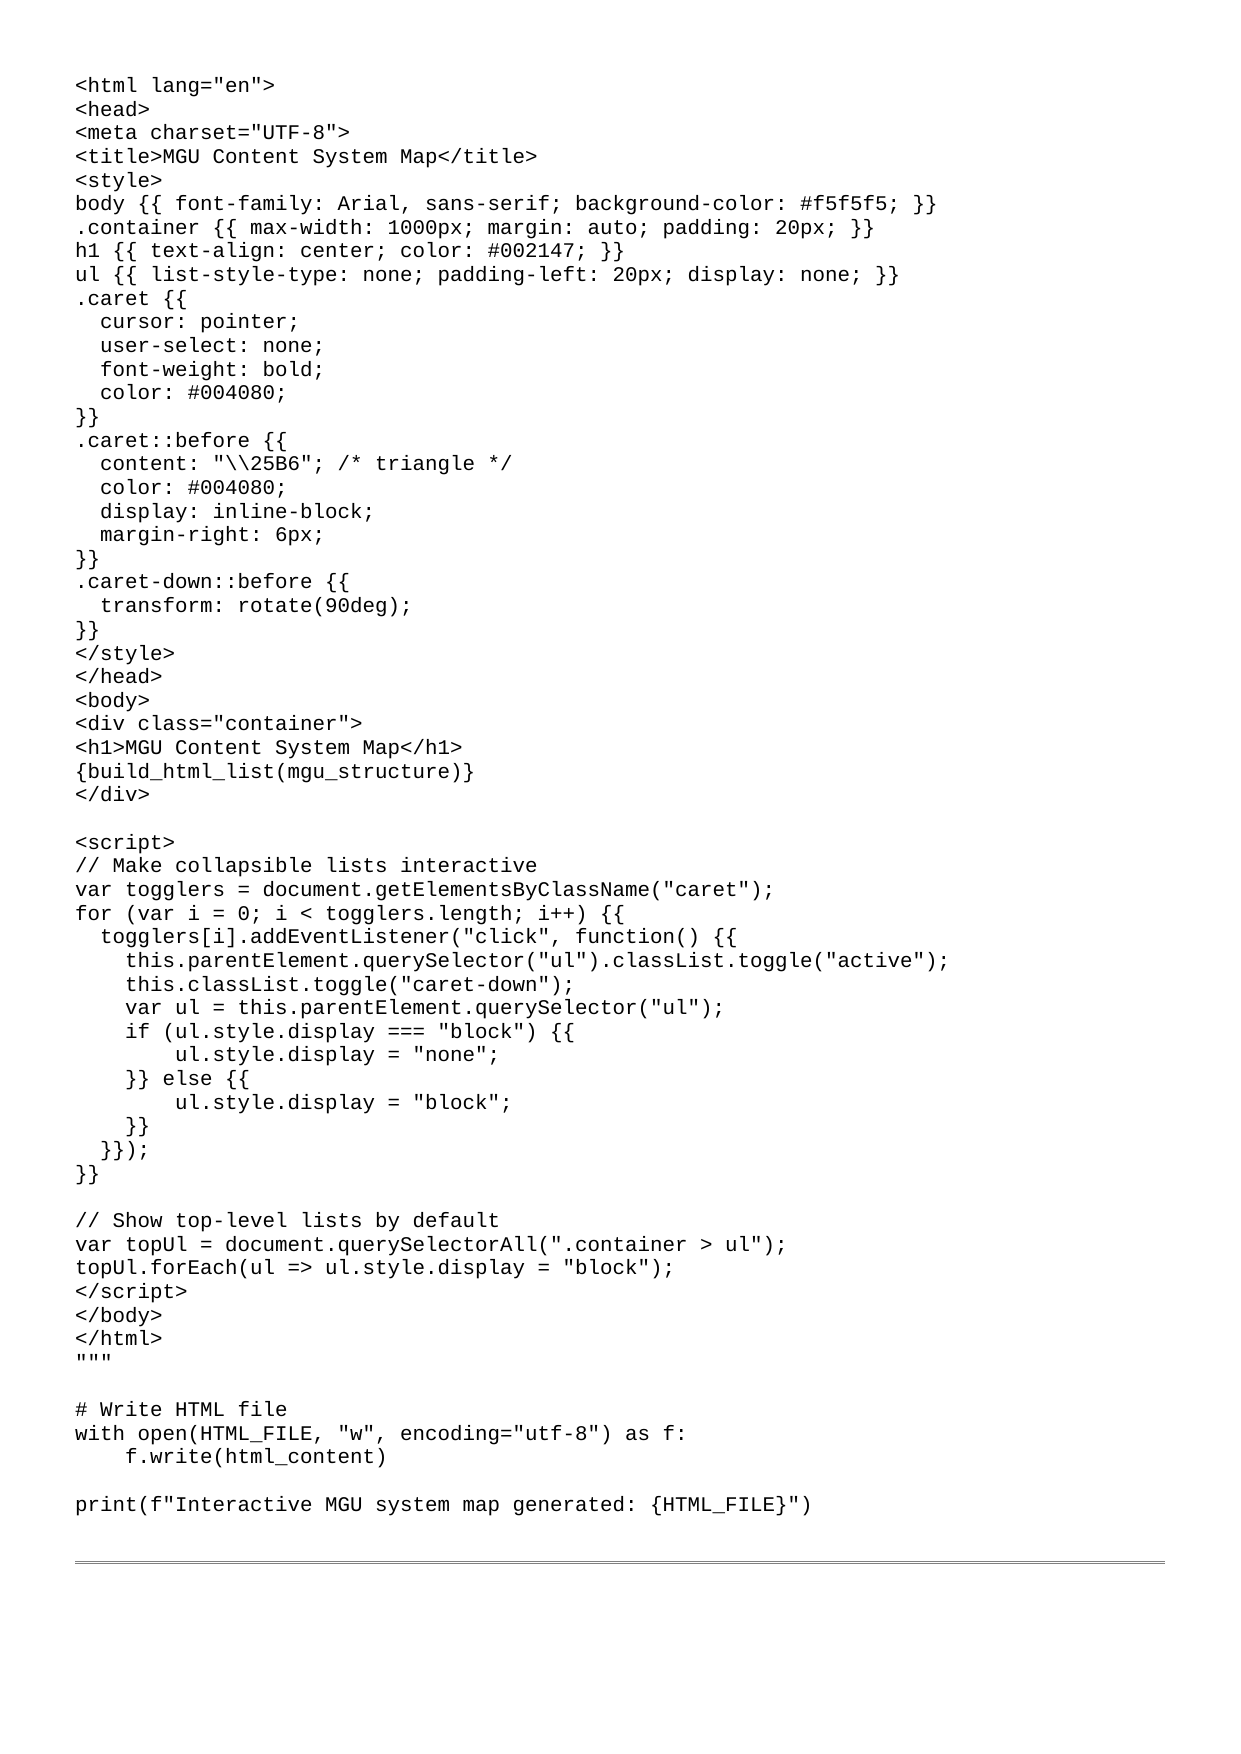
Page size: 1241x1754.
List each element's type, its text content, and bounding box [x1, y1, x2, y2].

text print(f"Interactive MGU system map generated: {HTML_FILE}") [75, 1494, 1165, 1517]
text }} [75, 619, 1165, 642]
text ul.style.display = "block"; [75, 1092, 1165, 1115]
text this.classList.toggle("caret-down"); [75, 973, 1165, 997]
text this.parentElement.querySelector("ul").classList.toggle("active"); [75, 950, 1165, 973]
text }} [75, 1163, 1165, 1186]
text # Write HTML file [75, 1399, 1165, 1423]
text var ul = this.parentElement.querySelector("ul"); [75, 997, 1165, 1021]
text user-select: none; [75, 335, 1165, 359]
text cursor: pointer; [75, 311, 1165, 335]
text togglers[i].addEventListener("click", function() {{ [75, 926, 1165, 950]
text for (var i = 0; i < togglers.length; i++) {{ [75, 903, 1165, 926]
text }} [75, 1115, 1165, 1139]
text // Make collapsible lists interactive [75, 855, 1165, 879]
text ul {{ list-style-type: none; padding-left: 20px; display: none; }} [75, 264, 1165, 288]
text }} [75, 406, 1165, 430]
text with open(HTML_FILE, "w", encoding="utf-8") as f: [75, 1423, 1165, 1446]
text .caret::before {{ [75, 430, 1165, 453]
text <meta charset="UTF-8"> [75, 122, 1165, 146]
text </div> [75, 784, 1165, 808]
text color: #004080; [75, 382, 1165, 406]
text f.write(html_content) [75, 1446, 1165, 1470]
text </body> [75, 1304, 1165, 1328]
text ul.style.display = "none"; [75, 1044, 1165, 1068]
text // Show top-level lists by default [75, 1210, 1165, 1234]
text <body> [75, 690, 1165, 713]
text var topUl = document.querySelectorAll(".container > ul"); [75, 1234, 1165, 1257]
text <html lang="en"> [75, 75, 1165, 99]
text margin-right: 6px; [75, 524, 1165, 548]
text <h1>MGU Content System Map</h1> [75, 737, 1165, 761]
text <head> [75, 99, 1165, 122]
text {build_html_list(mgu_structure)} [75, 761, 1165, 784]
text <title>MGU Content System Map</title> [75, 146, 1165, 169]
text .caret-down::before {{ [75, 572, 1165, 595]
text .caret {{ [75, 288, 1165, 311]
text content: "\\25B6"; /* triangle */ [75, 453, 1165, 477]
text transform: rotate(90deg); [75, 595, 1165, 619]
text </head> [75, 666, 1165, 690]
text }}); [75, 1139, 1165, 1163]
text </script> [75, 1281, 1165, 1304]
text .container {{ max-width: 1000px; margin: auto; padding: 20px; }} [75, 217, 1165, 241]
text <script> [75, 832, 1165, 855]
text """ [75, 1352, 1165, 1376]
text <div class="container"> [75, 713, 1165, 737]
text display: inline-block; [75, 501, 1165, 524]
text color: #004080; [75, 477, 1165, 501]
text </html> [75, 1328, 1165, 1352]
text }} [75, 548, 1165, 572]
text font-weight: bold; [75, 359, 1165, 382]
text h1 {{ text-align: center; color: #002147; }} [75, 241, 1165, 264]
text if (ul.style.display === "block") {{ [75, 1021, 1165, 1044]
text </style> [75, 642, 1165, 666]
text var togglers = document.getElementsByClassName("caret"); [75, 879, 1165, 903]
text body {{ font-family: Arial, sans-serif; background-color: #f5f5f5; }} [75, 193, 1165, 217]
text }} else {{ [75, 1068, 1165, 1092]
text <style> [75, 169, 1165, 193]
text topUl.forEach(ul => ul.style.display = "block"); [75, 1257, 1165, 1281]
